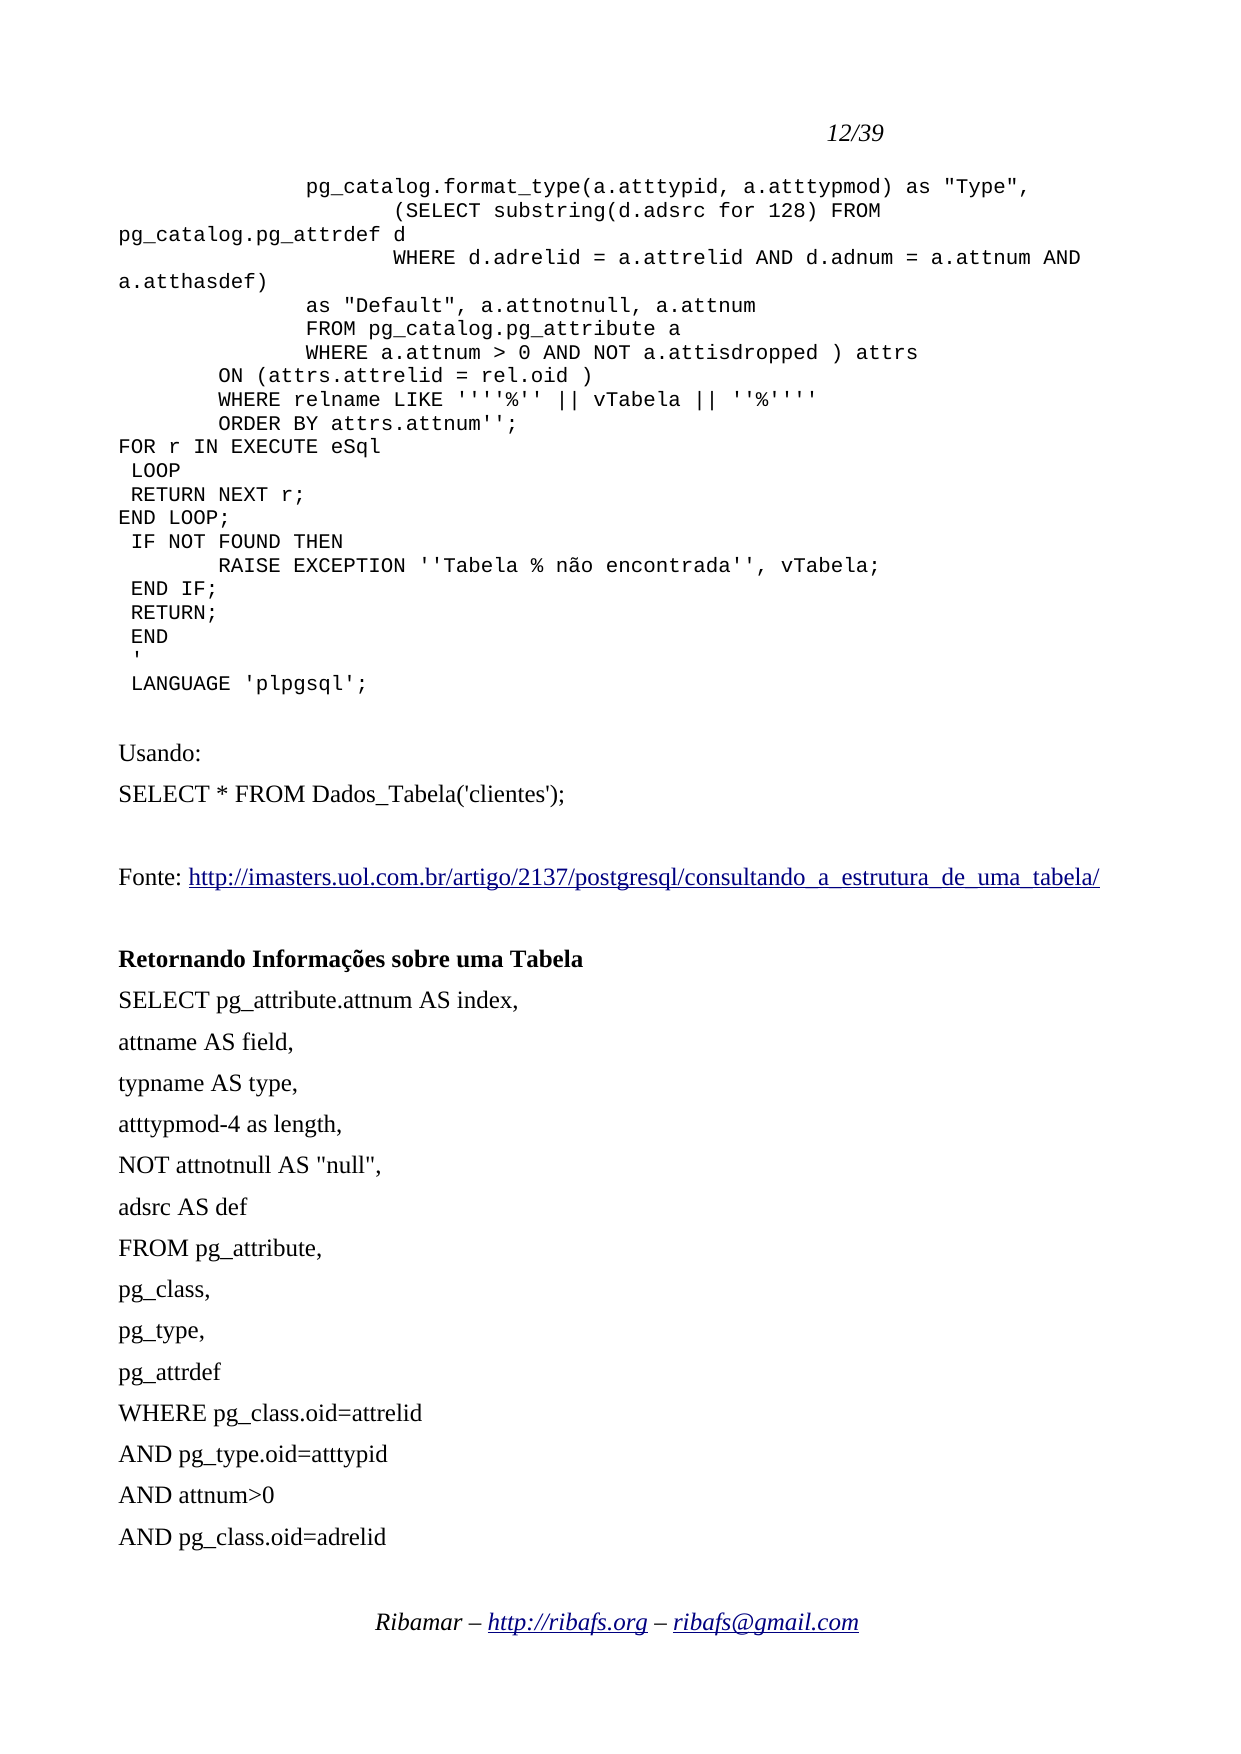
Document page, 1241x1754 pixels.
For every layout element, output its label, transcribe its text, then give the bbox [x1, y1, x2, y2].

text adsrc AS def [118, 1192, 1122, 1220]
text ORDER BY attrs.attnum''; [118, 413, 1122, 436]
text SELECT * FROM Dados_Tabela('clientes'); [118, 779, 1122, 808]
text RETURN; [118, 602, 1122, 626]
text NOT attnotnull AS "null", [118, 1150, 1122, 1179]
text LOOP [118, 460, 1122, 484]
text pg_catalog.format_type(a.atttypid, a.atttypmod) as "Type", [118, 176, 1122, 200]
text (SELECT substring(d.adsrc for 128) FROM pg_catalog.pg_attrdef d [118, 200, 1122, 247]
text FROM pg_attribute, [118, 1233, 1122, 1262]
text Retornando Informações sobre uma Tabela [118, 944, 1122, 973]
text atttypmod-4 as length, [118, 1109, 1122, 1138]
text RAISE EXCEPTION ''Tabela % não encontrada'', vTabela; [118, 555, 1122, 578]
text as "Default", a.attnotnull, a.attnum [118, 294, 1122, 318]
text FOR r IN EXECUTE eSql [118, 436, 1122, 460]
text AND pg_class.oid=adrelid [118, 1522, 1122, 1550]
text AND attnum>0 [118, 1480, 1122, 1509]
text WHERE relname LIKE ''''%'' || vTabela || ''%'''' [118, 389, 1122, 413]
text attname AS field, [118, 1027, 1122, 1055]
text END LOOP; [118, 507, 1122, 531]
text IF NOT FOUND THEN [118, 531, 1122, 555]
text Fonte: http://imasters.uol.com.br/artigo/2137/postgresql/consultando_a_estrutura_de_uma_tabela/ [118, 862, 1122, 890]
text END IF; [118, 578, 1122, 602]
text ON (attrs.attrelid = rel.oid ) [118, 366, 1122, 389]
text pg_type, [118, 1315, 1122, 1344]
text SELECT pg_attribute.attnum AS index, [118, 985, 1122, 1014]
text LANGUAGE 'plpgsql'; [118, 673, 1122, 697]
text FROM pg_catalog.pg_attribute a [118, 318, 1122, 342]
text RETURN NEXT r; [118, 484, 1122, 507]
text WHERE pg_class.oid=attrelid [118, 1398, 1122, 1427]
text WHERE a.attnum > 0 AND NOT a.attisdropped ) attrs [118, 342, 1122, 366]
text Usando: [118, 738, 1122, 767]
text AND pg_type.oid=atttypid [118, 1439, 1122, 1468]
text typname AS type, [118, 1068, 1122, 1097]
text ' [118, 649, 1122, 673]
text END [118, 626, 1122, 649]
text pg_attrdef [118, 1357, 1122, 1385]
text WHERE d.adrelid = a.attrelid AND d.adnum = a.attnum AND a.atthasdef) [118, 247, 1122, 294]
text pg_class, [118, 1274, 1122, 1303]
